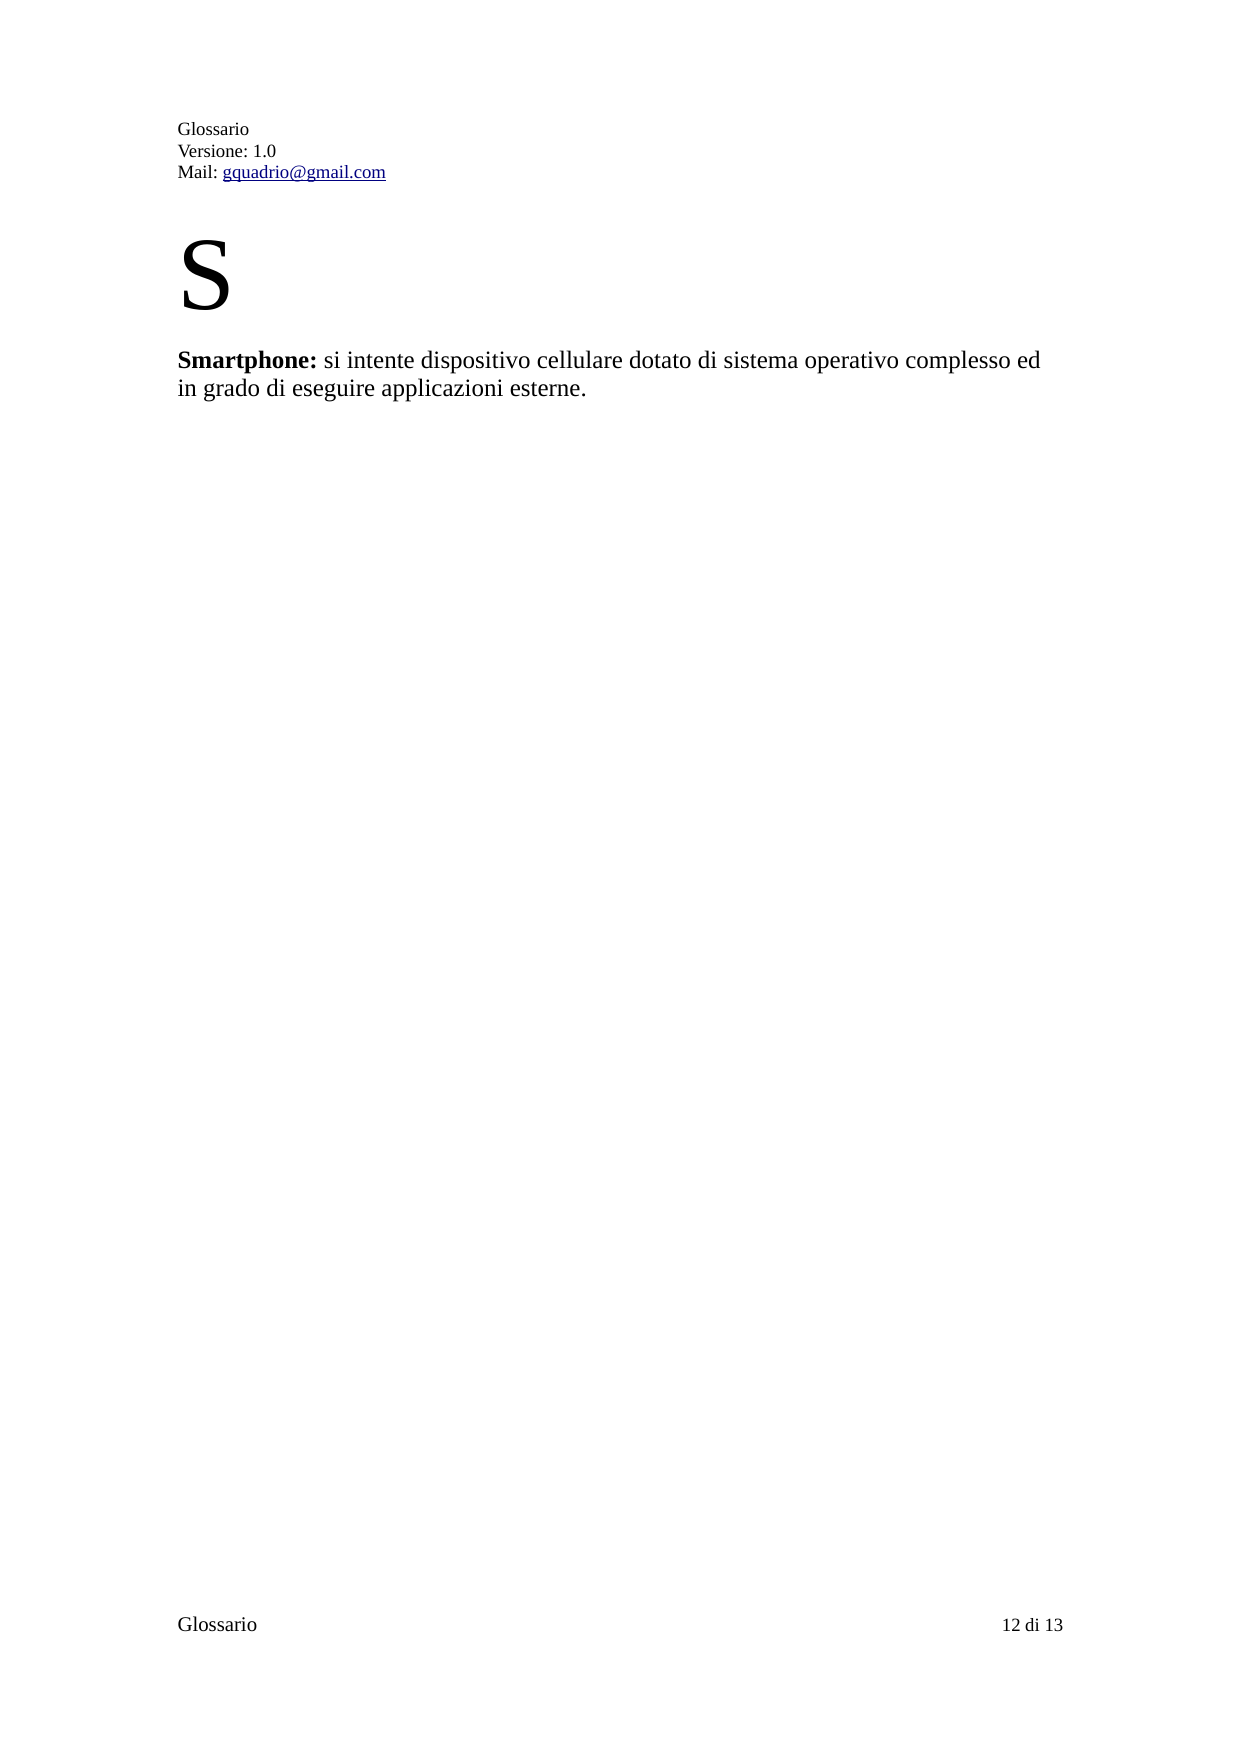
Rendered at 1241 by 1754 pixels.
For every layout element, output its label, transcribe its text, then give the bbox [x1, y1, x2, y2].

text S [177, 212, 1063, 332]
text Smartphone: si intente dispositivo cellulare dotato di sistema operativo complesso ed in grado di eseguire applicazioni esterne. [177, 345, 1063, 402]
